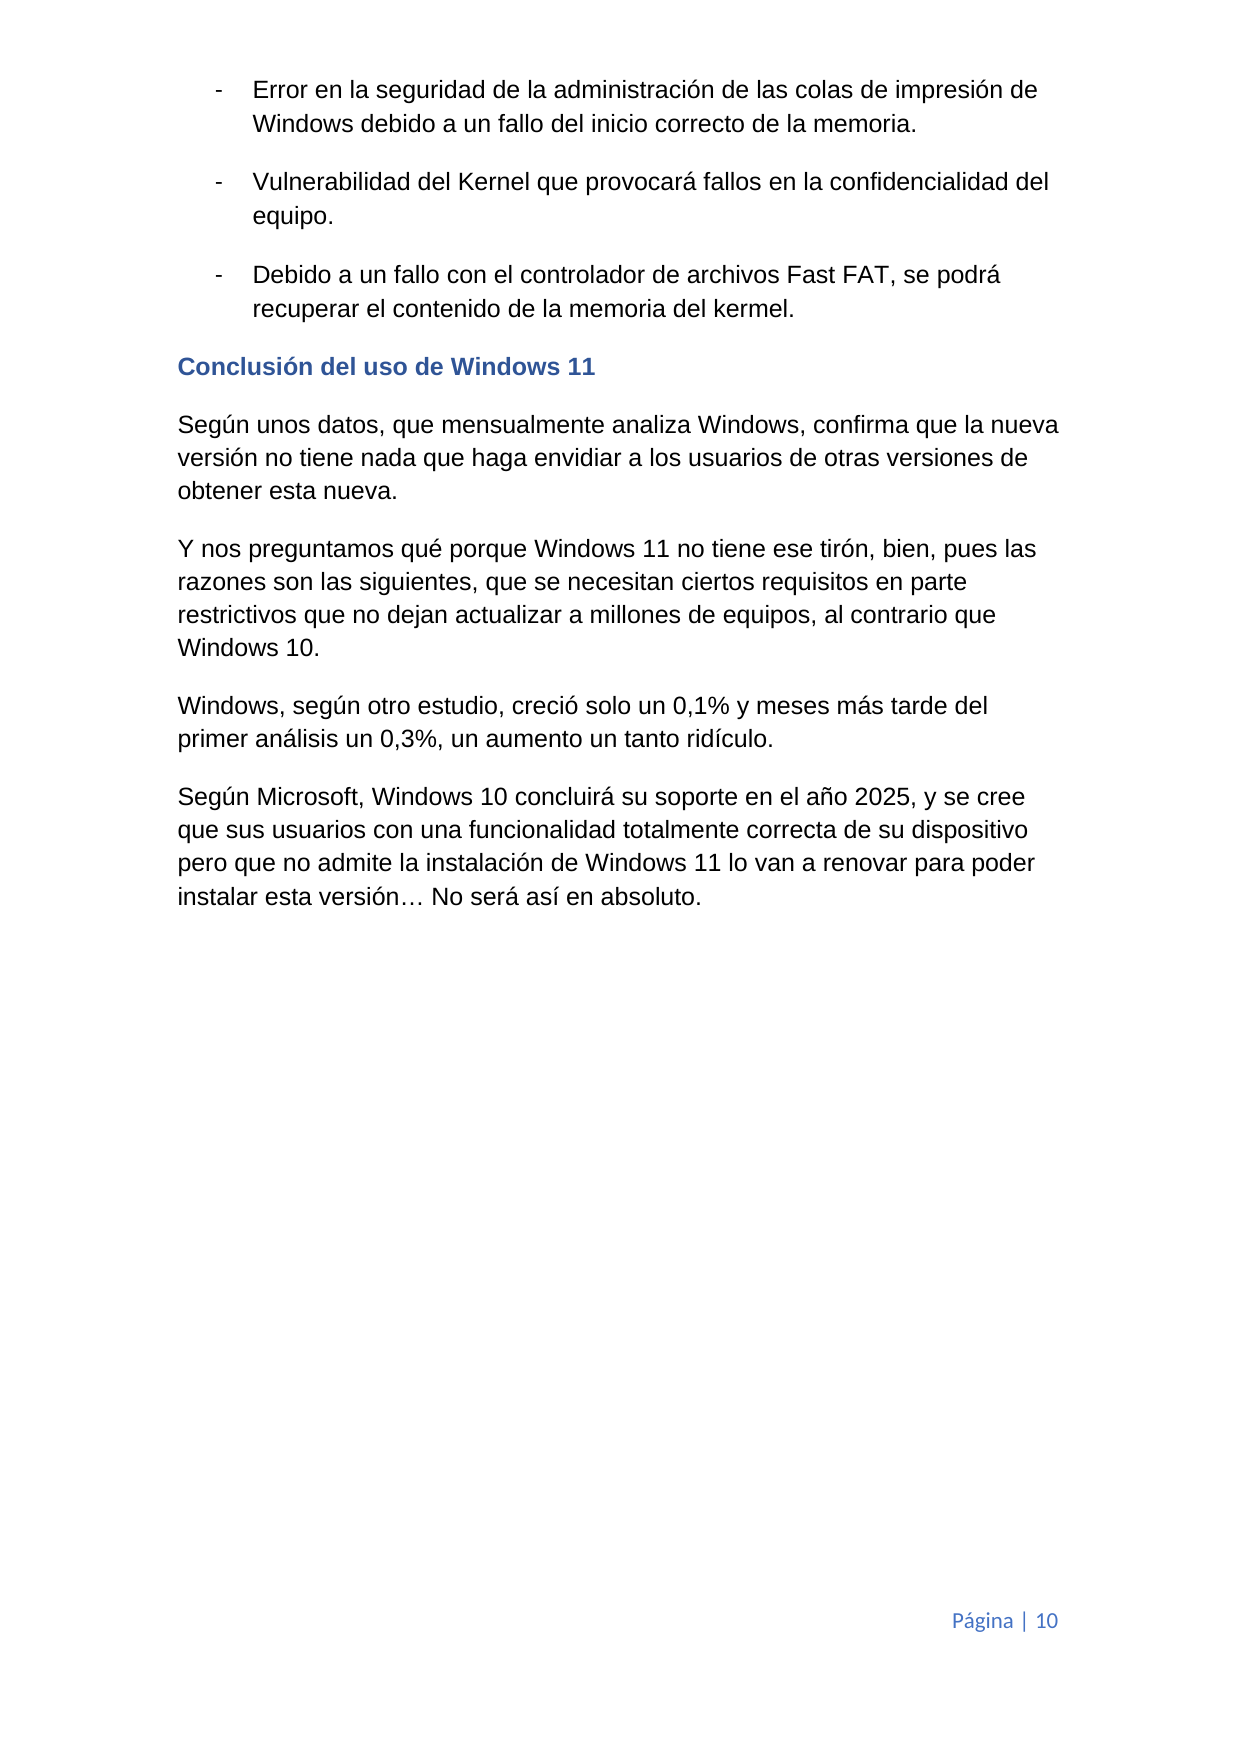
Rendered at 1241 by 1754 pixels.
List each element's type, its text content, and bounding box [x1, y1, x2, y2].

subtitle Conclusión del uso de Windows 11 [177, 352, 1063, 381]
list Vulnerabilidad del Kernel que provocará fallos en la confidencialidad del equipo. [215, 167, 1063, 230]
text Y nos preguntamos qué porque Windows 11 no tiene ese tirón, bien, pues las razones son las siguientes, que se necesitan ciertos requisitos en parte restrictivos que no dejan actualizar a millones de equipos, al contrario que Windows 10. [177, 534, 1063, 662]
text Según Microsoft, Windows 10 concluirá su soporte en el año 2025, y se cree que sus usuarios con una funcionalidad totalmente correcta de su dispositivo pero que no admite la instalación de Windows 11 lo van a renovar para poder instalar esta versión… No será así en absoluto. [177, 782, 1063, 910]
text Windows, según otro estudio, creció solo un 0,1% y meses más tarde del primer análisis un 0,3%, un aumento un tanto ridículo. [177, 691, 1063, 753]
list Error en la seguridad de la administración de las colas de impresión de Windows debido a un fallo del inicio correcto de la memoria. [215, 74, 1063, 137]
text Según unos datos, que mensualmente analiza Windows, confirma que la nueva versión no tiene nada que haga envidiar a los usuarios de otras versiones de obtener esta nueva. [177, 410, 1063, 505]
list Debido a un fallo con el controlador de archivos Fast FAT, se podrá recuperar el contenido de la memoria del kermel. [215, 259, 1063, 323]
